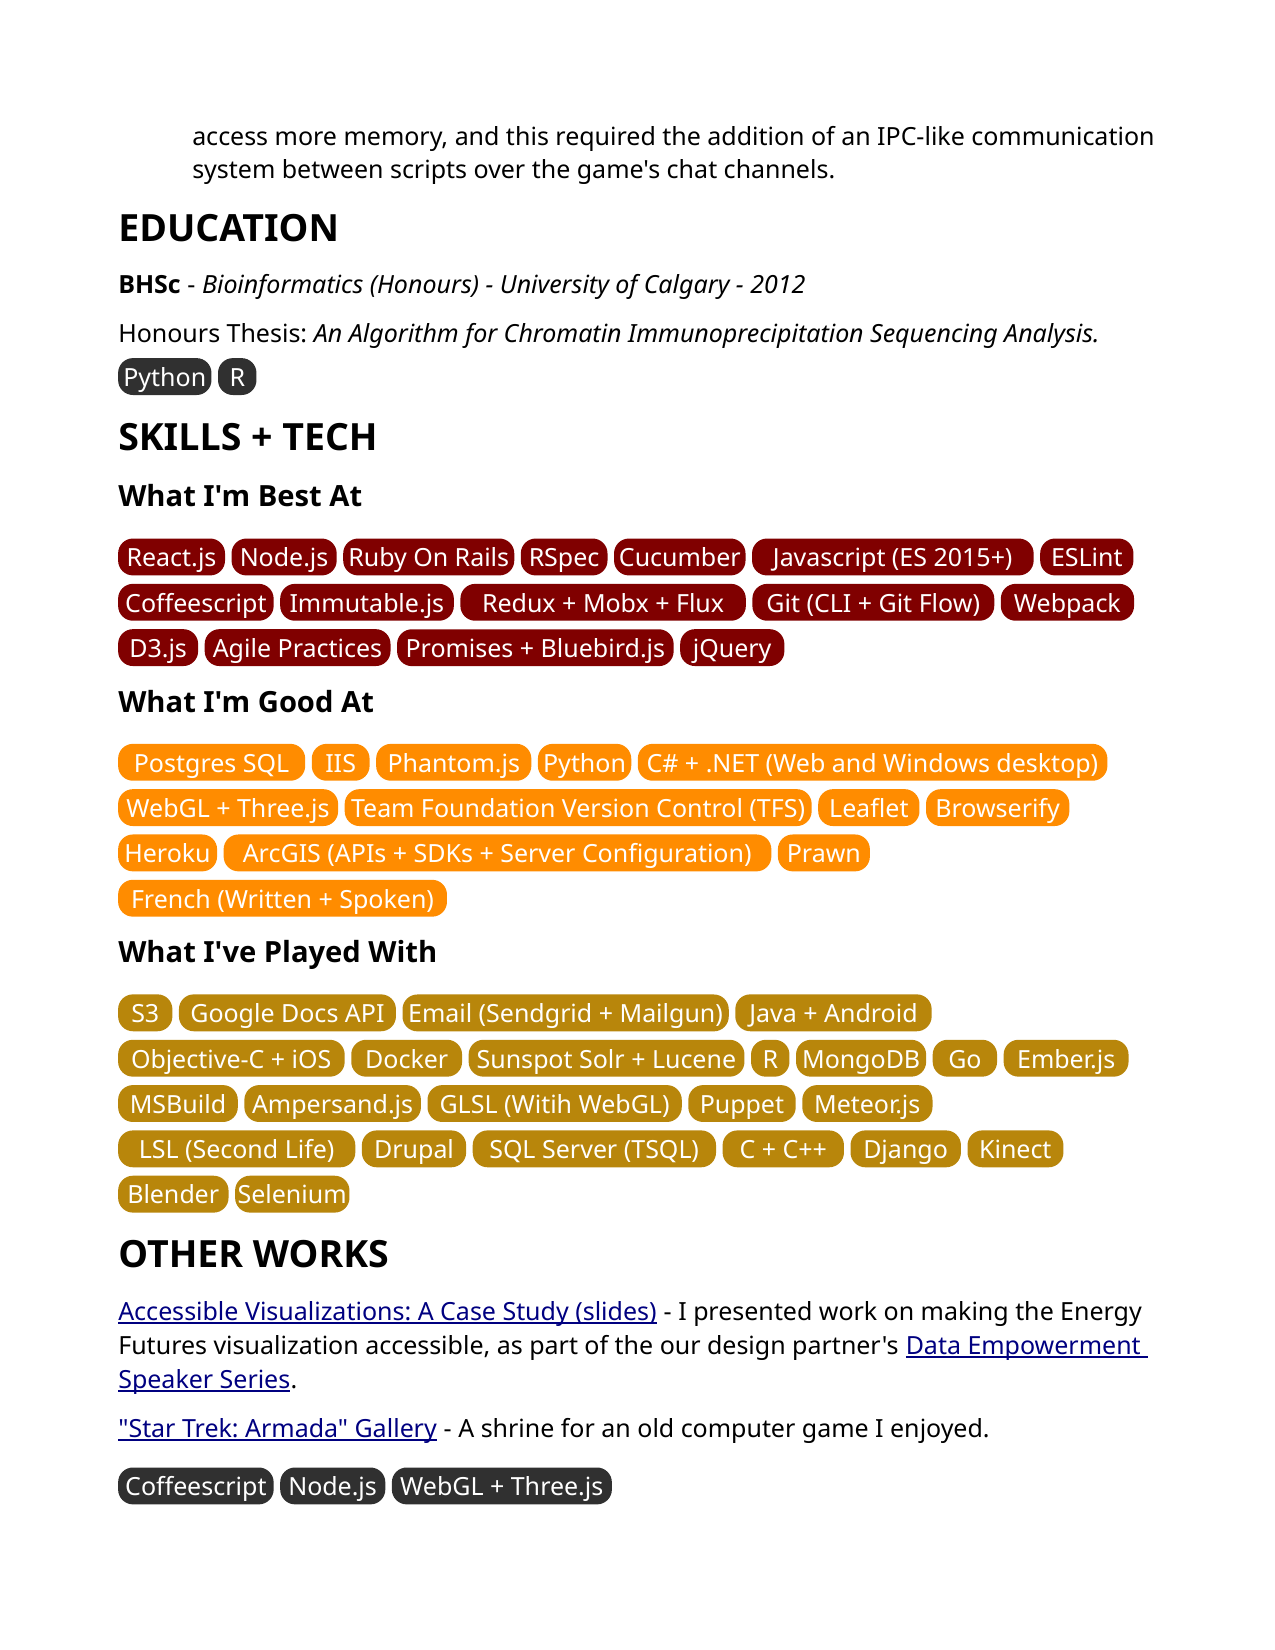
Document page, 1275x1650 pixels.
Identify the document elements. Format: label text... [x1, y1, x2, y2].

subtitle OTHER WORKS [118, 1227, 1157, 1278]
text Honours Thesis: An Algorithm for Chromatin Immunoprecipitation Sequencing Analysis. [118, 316, 1157, 395]
text BHSc - Bioinformatics (Honours) - University of Calgary - 2012 [118, 267, 1157, 301]
text access more memory, and this required the addition of an IPC-like communication system between scripts over the game's chat channels. [192, 118, 1157, 186]
subtitle What I'm Good At [118, 681, 1157, 721]
subtitle What I've Played With [118, 932, 1157, 971]
subtitle What I'm Best At [118, 476, 1157, 515]
subtitle SKILLS + TECH [118, 410, 1157, 461]
text Accessible Visualizations: A Case Study (slides) - I presented work on making the Energy Futures visualization accessible, as part of the our design partner's Data Empowerment Speaker Series. [118, 1293, 1157, 1396]
text "Star Trek: Armada" Gallery - A shrine for an old computer game I enjoyed. [118, 1410, 1157, 1444]
subtitle EDUCATION [118, 201, 1157, 252]
